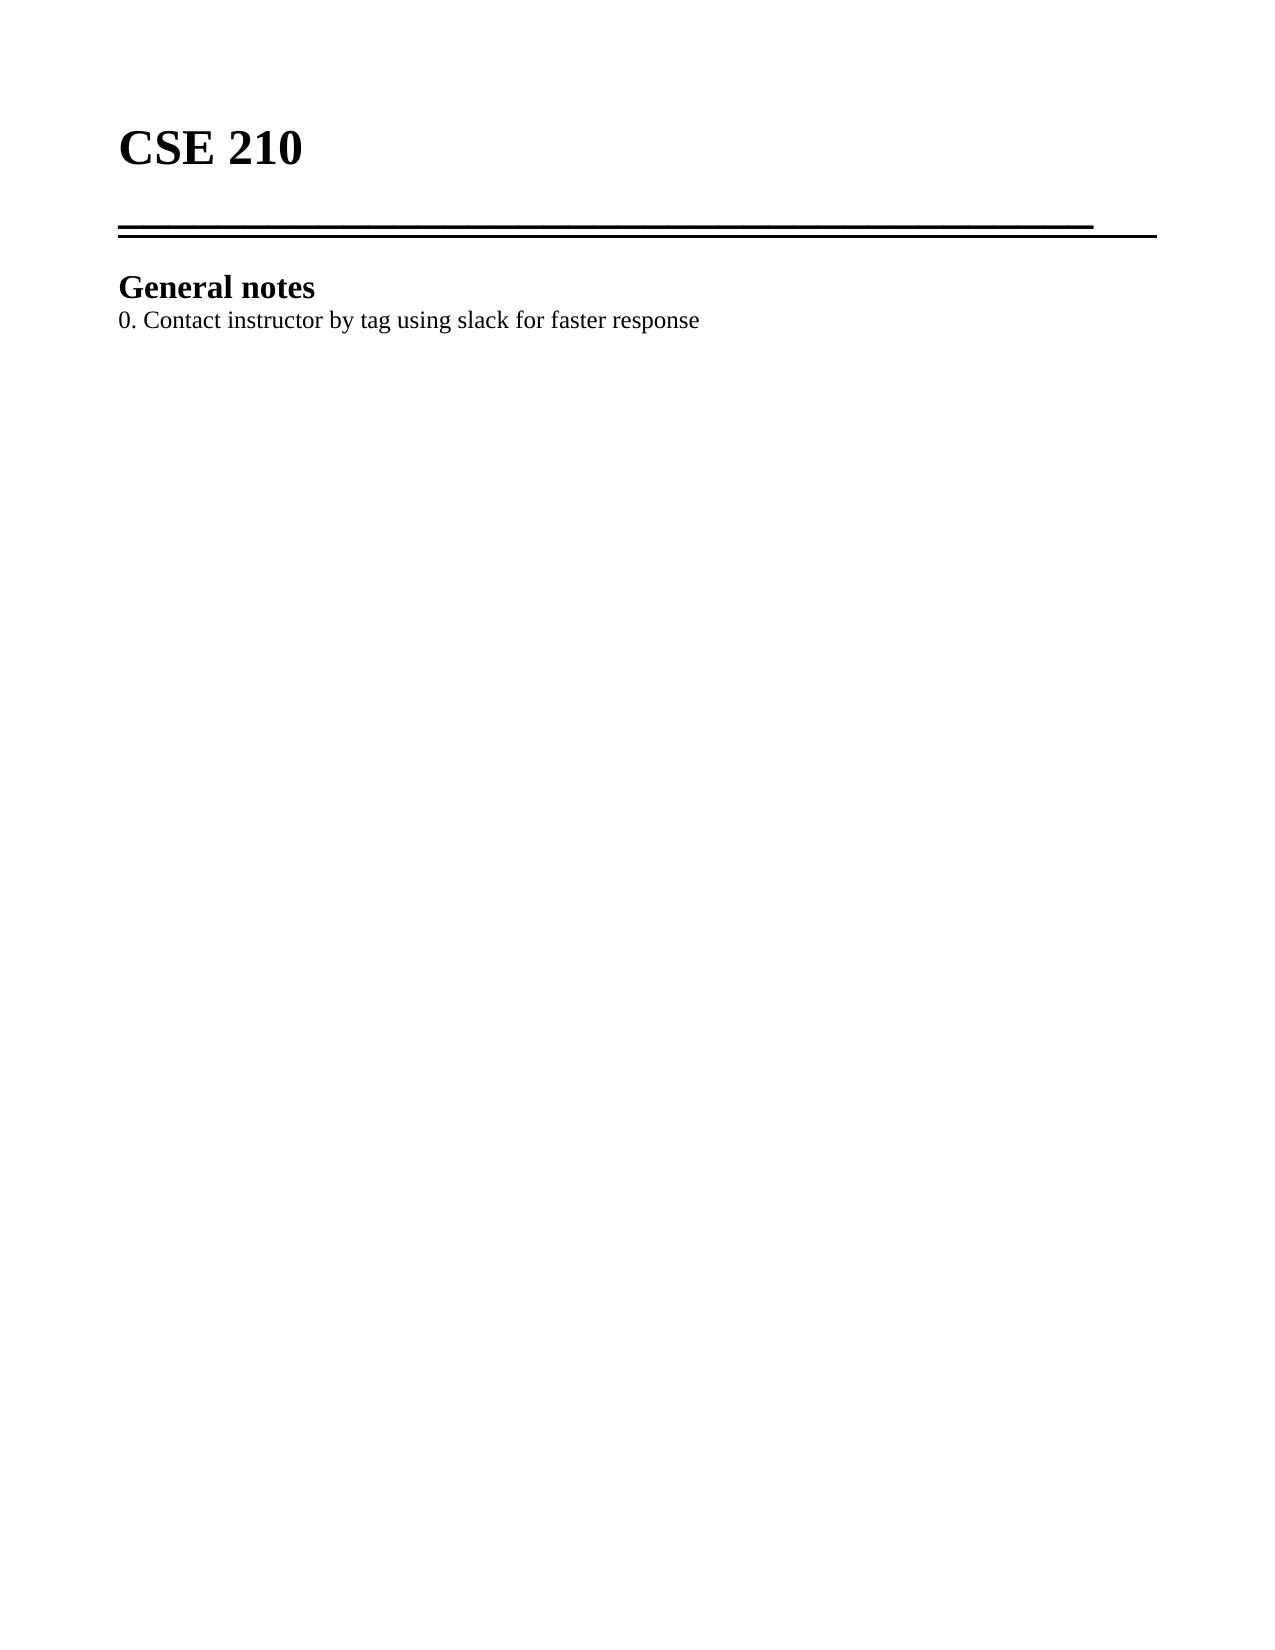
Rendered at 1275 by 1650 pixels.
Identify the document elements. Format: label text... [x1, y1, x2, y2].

text General notes [118, 267, 1157, 305]
text 0. Contact instructor by tag using slack for faster response [118, 305, 1157, 334]
text _______________________________________ [118, 176, 1157, 235]
text CSE 210 [118, 118, 1157, 176]
